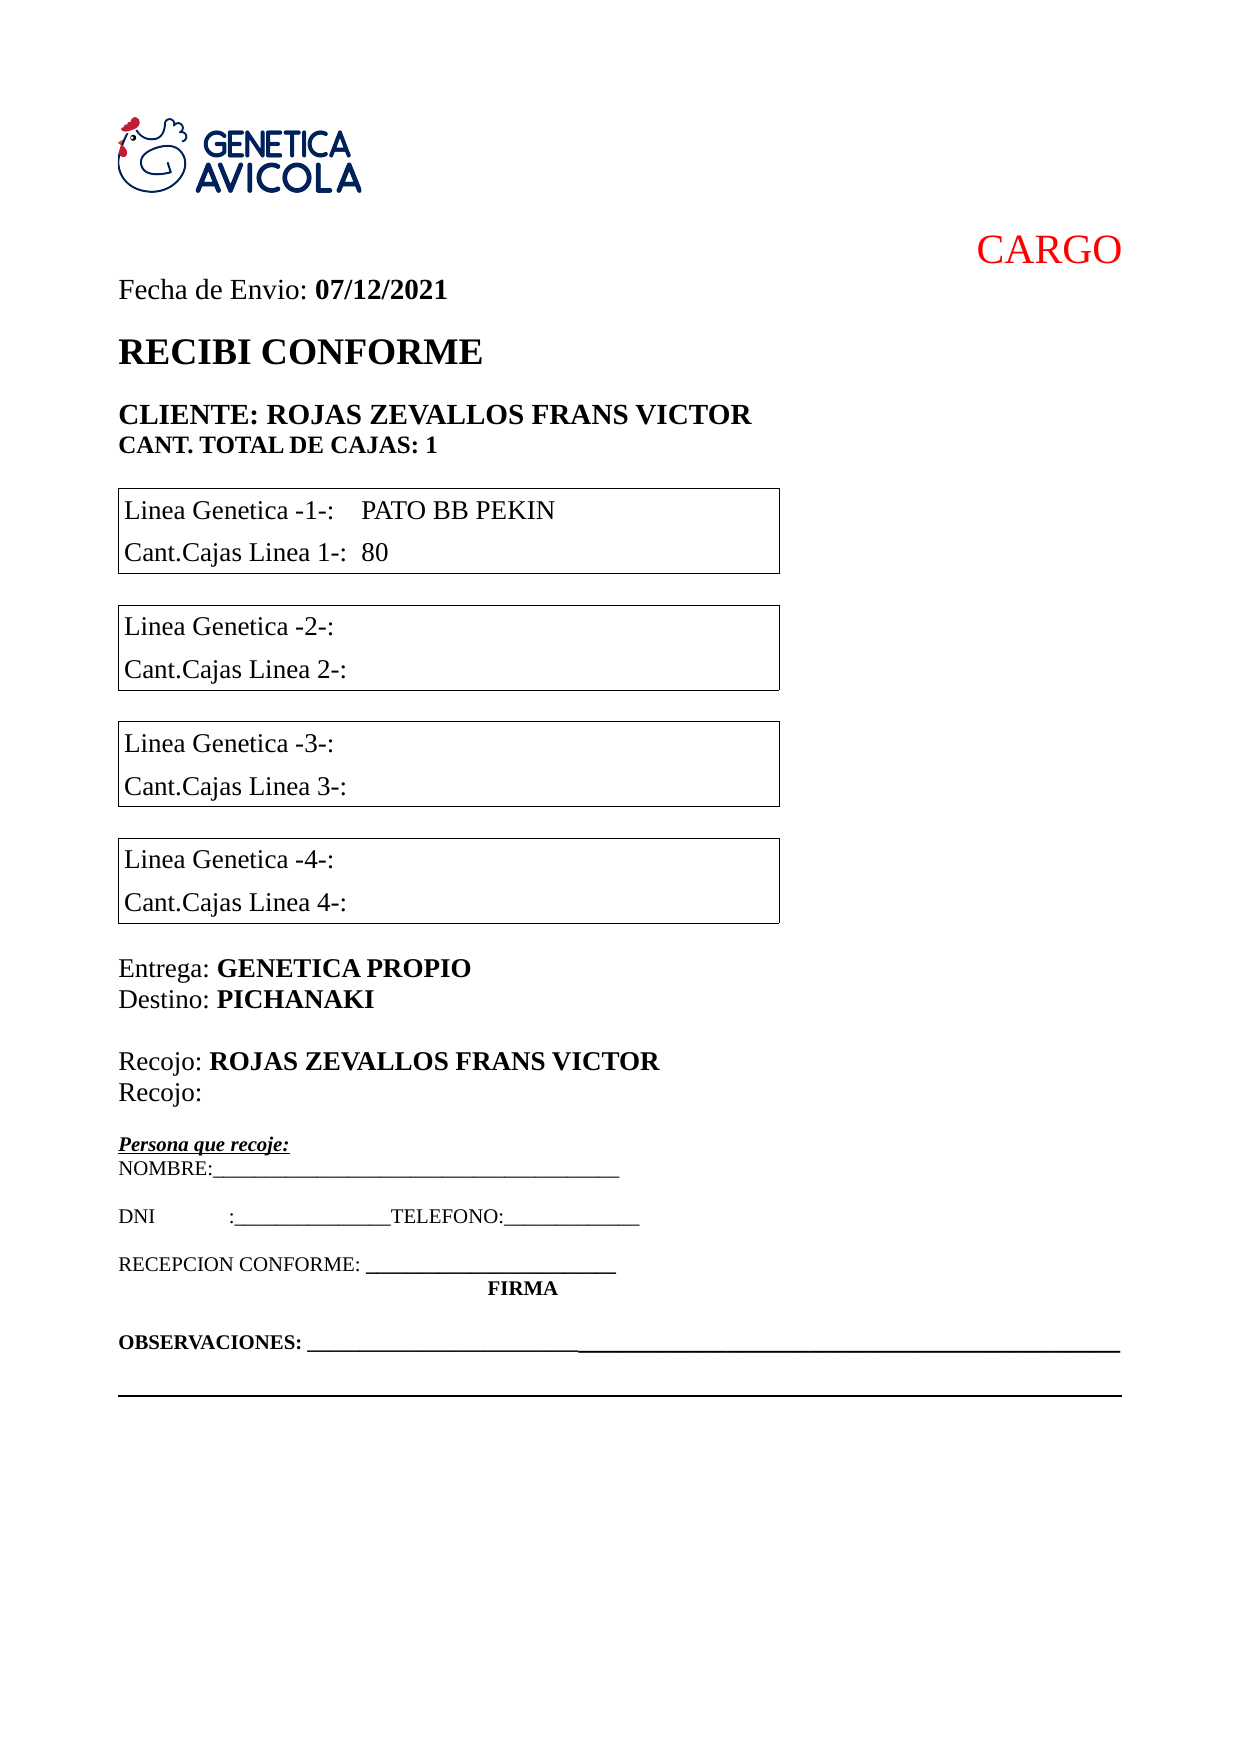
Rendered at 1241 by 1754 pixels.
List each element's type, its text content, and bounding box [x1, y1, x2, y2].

text Persona que recoje: [118, 1132, 1122, 1156]
table_cell Cant.Cajas Linea 2-: [119, 647, 356, 690]
table_cell Cant.Cajas Linea 1-: [119, 531, 356, 573]
table_cell [356, 574, 779, 604]
text RECEPCION CONFORME: ________________________ [118, 1252, 1122, 1276]
text Destino: PICHANAKI [118, 983, 1122, 1014]
text FIRMA [118, 1276, 1122, 1300]
table_cell [356, 880, 779, 923]
table_cell [356, 691, 779, 721]
text Fecha de Envio: 07/12/2021 [118, 272, 1122, 306]
table_cell Linea Genetica -4-: [119, 839, 356, 880]
table_cell Linea Genetica -2-: [119, 606, 356, 647]
table_cell [356, 839, 779, 880]
table_cell Linea Genetica -3-: [119, 722, 356, 764]
text OBSERVACIONES: __________________________________________________________________ [118, 1324, 1122, 1355]
table_cell [356, 722, 779, 764]
table_cell [118, 691, 356, 721]
table_cell [118, 574, 356, 604]
table_cell [356, 807, 779, 838]
text CLIENTE: ROJAS ZEVALLOS FRANS VICTOR [118, 397, 1122, 431]
text DNI :_______________TELEFONO:_____________ [118, 1204, 1122, 1228]
table_cell [118, 807, 356, 838]
text CARGO [118, 224, 1122, 272]
picture [117, 117, 362, 193]
table_cell [356, 606, 779, 647]
table_header PATO BB PEKIN [356, 489, 779, 531]
text RECIBI CONFORME [118, 330, 1122, 373]
text Recojo: ROJAS ZEVALLOS FRANS VICTOR [118, 1045, 1122, 1076]
text NOMBRE:_______________________________________ [118, 1156, 1122, 1180]
table_cell Cant.Cajas Linea 3-: [119, 764, 356, 806]
table_cell Cant.Cajas Linea 4-: [119, 880, 356, 923]
table_cell [356, 764, 779, 806]
table_cell 80 [356, 531, 779, 573]
text Entrega: GENETICA PROPIO [118, 952, 1122, 983]
text Recojo: [118, 1076, 1122, 1108]
text CANT. TOTAL DE CAJAS: 1 [118, 431, 1122, 459]
table_cell [356, 647, 779, 690]
table_header Linea Genetica -1-: [119, 489, 356, 531]
